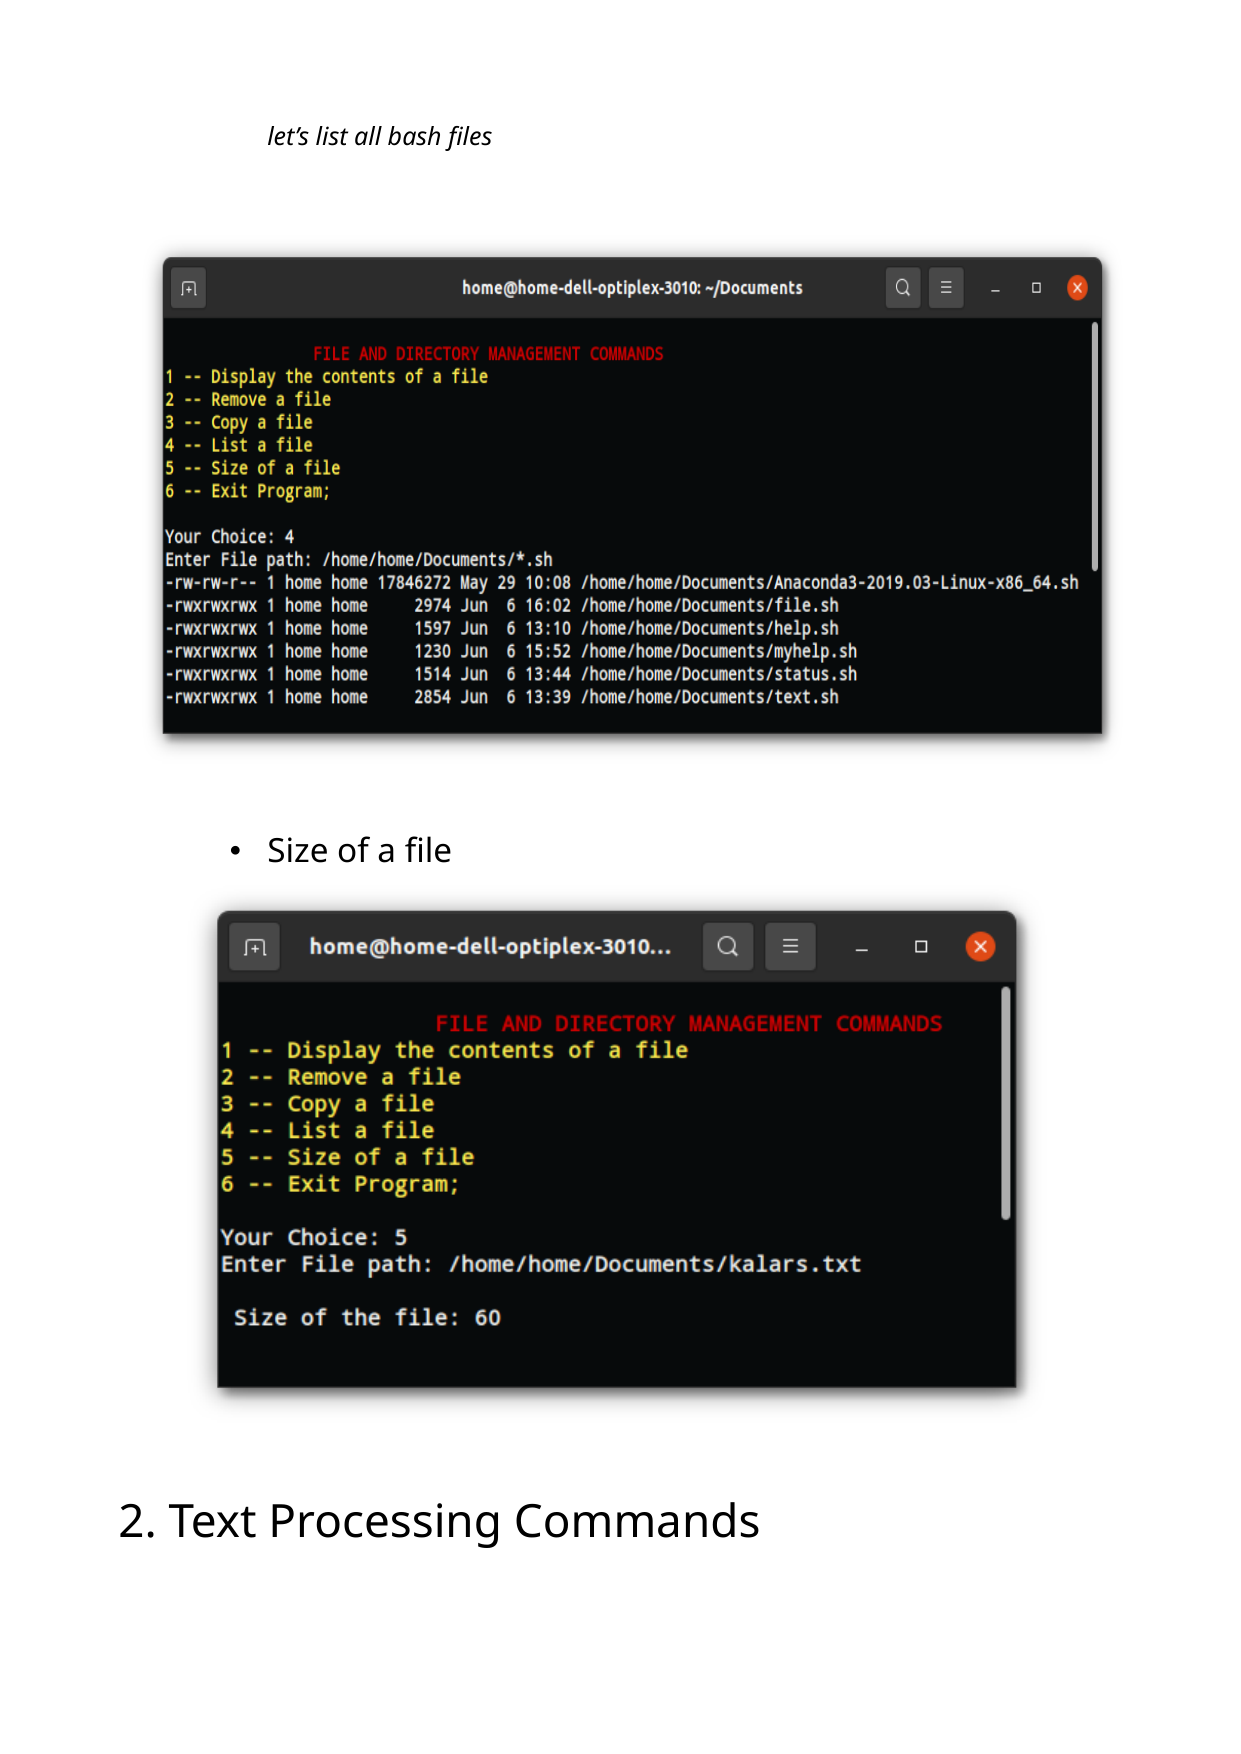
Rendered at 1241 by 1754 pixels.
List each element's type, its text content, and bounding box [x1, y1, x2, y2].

text 2. Text Processing Commands [118, 1488, 1122, 1550]
list Size of a file [229, 826, 1122, 872]
picture [173, 871, 1067, 1443]
picture [132, 223, 1137, 781]
list let’s list all bash files [229, 118, 1122, 152]
